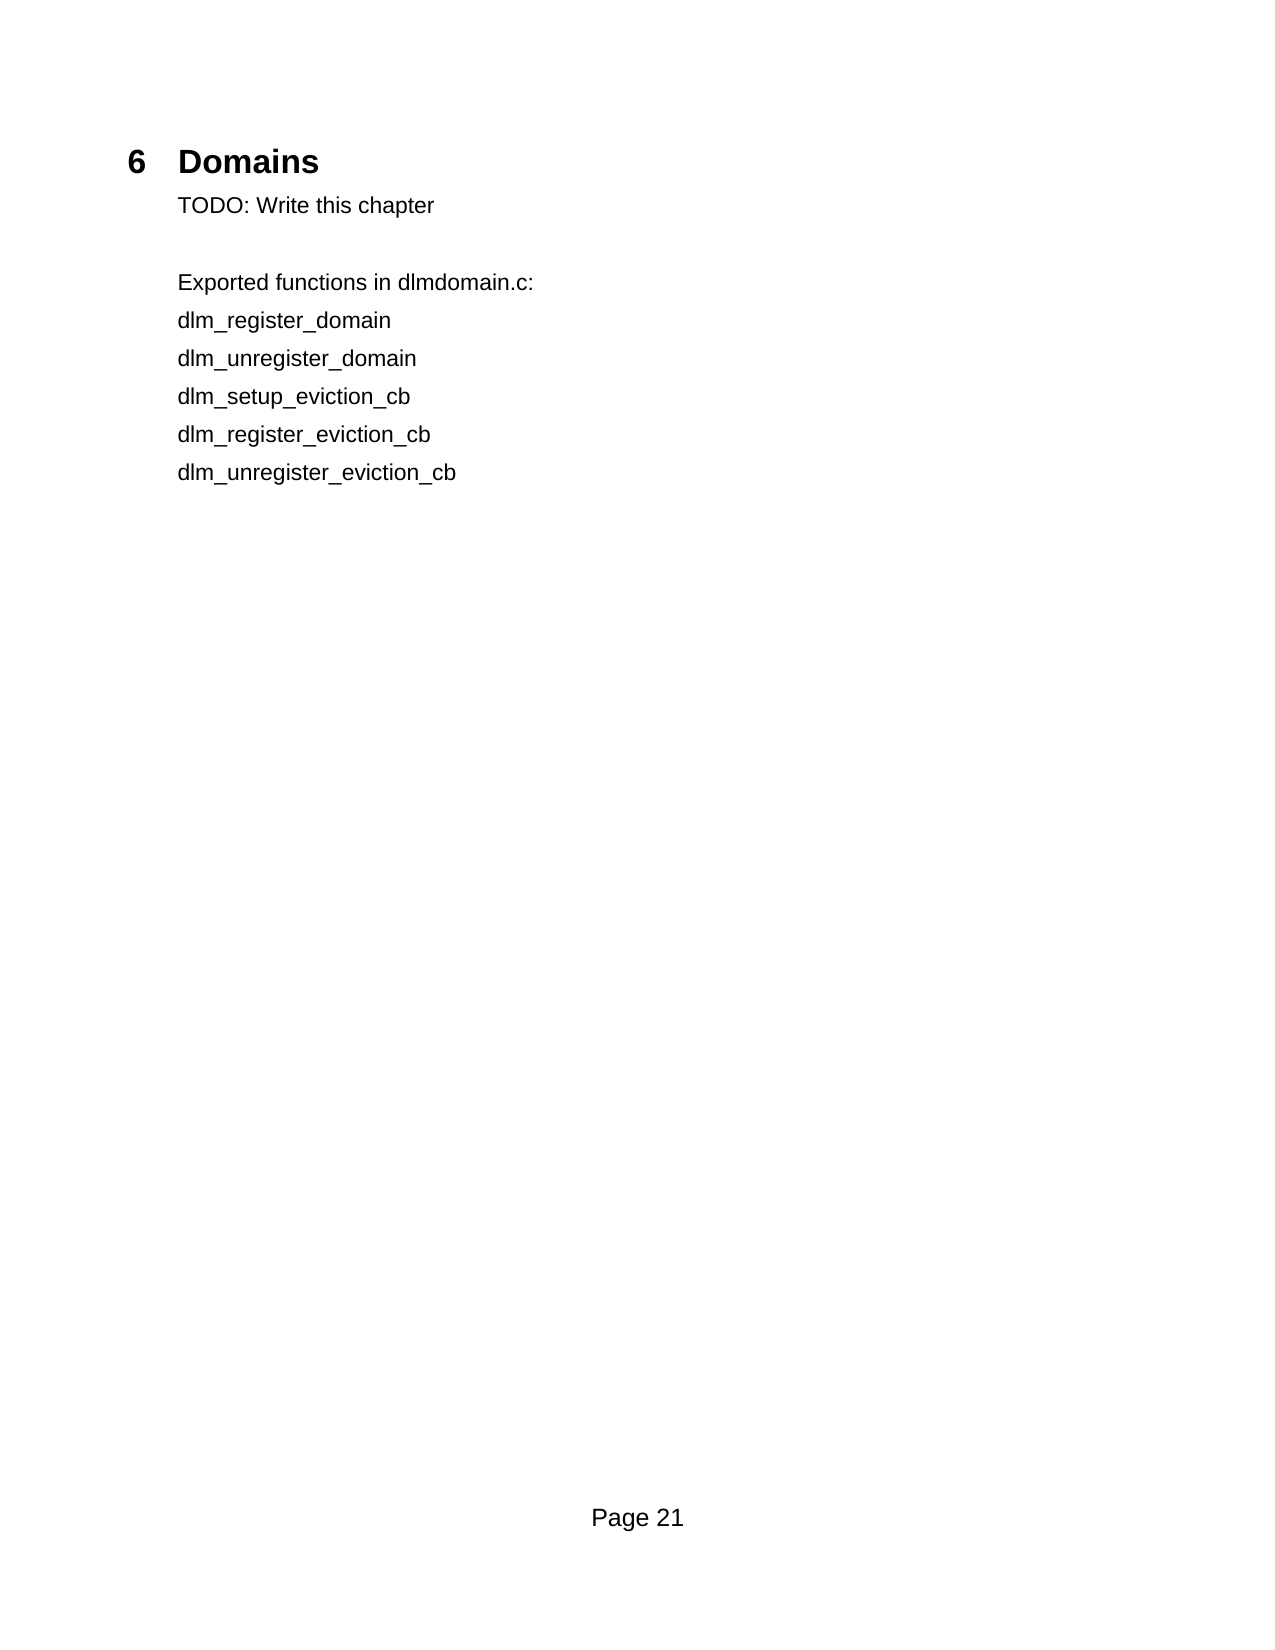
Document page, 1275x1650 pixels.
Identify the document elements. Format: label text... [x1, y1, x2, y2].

text dlm_unregister_eviction_cb [177, 460, 1157, 486]
text TODO: Write this chapter [177, 193, 1157, 219]
subtitle Domains [118, 143, 1157, 181]
text dlm_unregister_domain [177, 346, 1157, 371]
text dlm_setup_eviction_cb [177, 384, 1157, 409]
text Exported functions in dlmdomain.c: [177, 269, 1157, 295]
text dlm_register_eviction_cb [177, 422, 1157, 447]
text dlm_register_domain [177, 307, 1157, 333]
